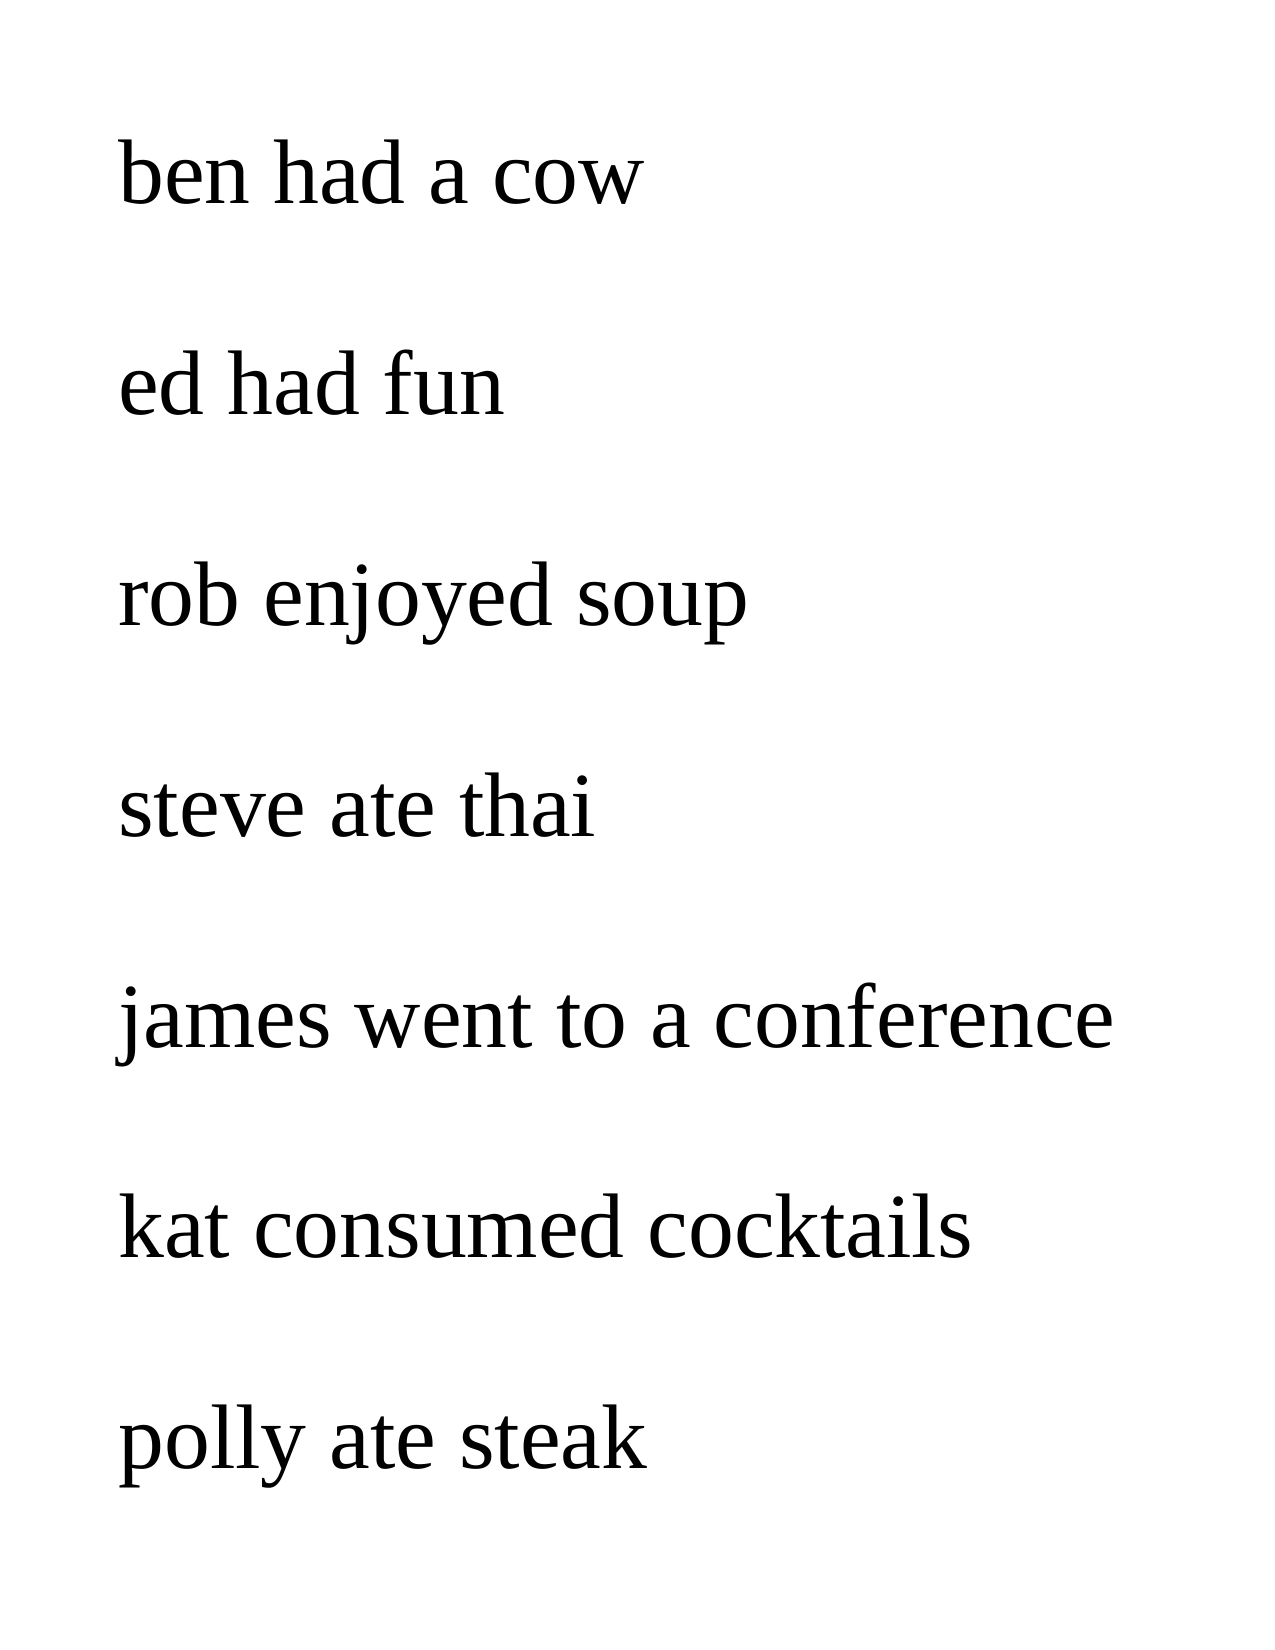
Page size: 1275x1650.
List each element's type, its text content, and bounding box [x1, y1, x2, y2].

text steve ate thai [118, 751, 1157, 856]
text kat consumed cocktails [118, 1172, 1157, 1278]
text rob enjoyed soup [118, 540, 1157, 645]
text polly ate steak [118, 1383, 1157, 1488]
text ben had a cow [118, 118, 1157, 223]
text ed had fun [118, 329, 1157, 434]
text james went to a conference [118, 961, 1157, 1067]
